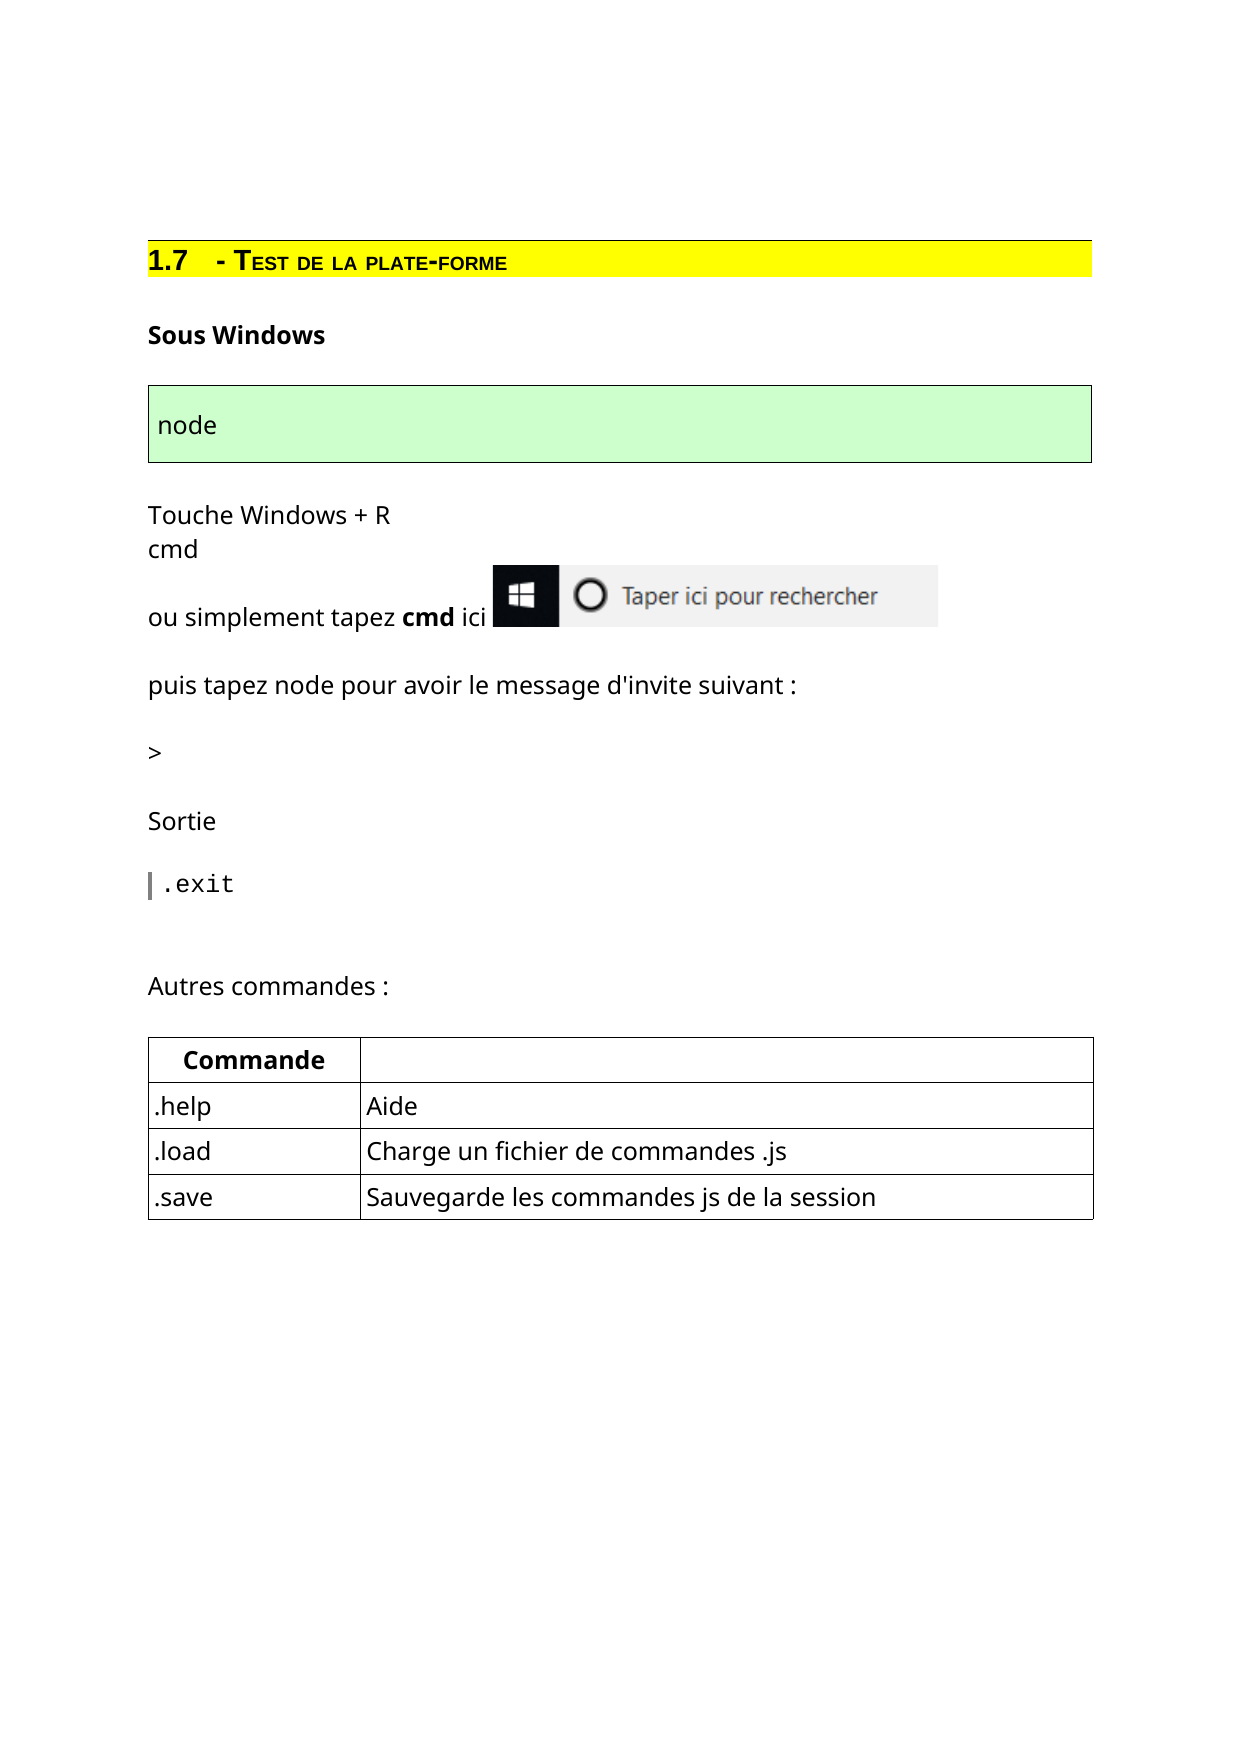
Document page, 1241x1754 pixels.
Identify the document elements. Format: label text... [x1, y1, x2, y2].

table_cell Sauvegarde les commandes js de la session [361, 1175, 1093, 1219]
text puis tapez node pour avoir le message d'invite suivant : [148, 668, 1092, 702]
text .exit [152, 872, 1092, 900]
text Touche Windows + R [148, 497, 1092, 531]
table_header [361, 1038, 1093, 1082]
text > [148, 736, 1092, 770]
subtitle - Test de la plate-forme [148, 241, 1092, 277]
table_cell .load [149, 1129, 360, 1173]
table_cell .help [149, 1083, 360, 1128]
text ou simplement tapez cmd ici [148, 565, 1092, 634]
text Sous Windows [148, 317, 1092, 351]
text cmd [148, 531, 1092, 565]
text Sortie [148, 804, 1092, 838]
table_cell Charge un fichier de commandes .js [361, 1129, 1093, 1173]
table_cell .save [149, 1175, 360, 1219]
picture [492, 565, 939, 627]
table_cell Aide [361, 1083, 1093, 1128]
text Autres commandes : [148, 968, 1092, 1003]
table_header Commande [149, 1038, 360, 1082]
text node [149, 386, 1091, 462]
